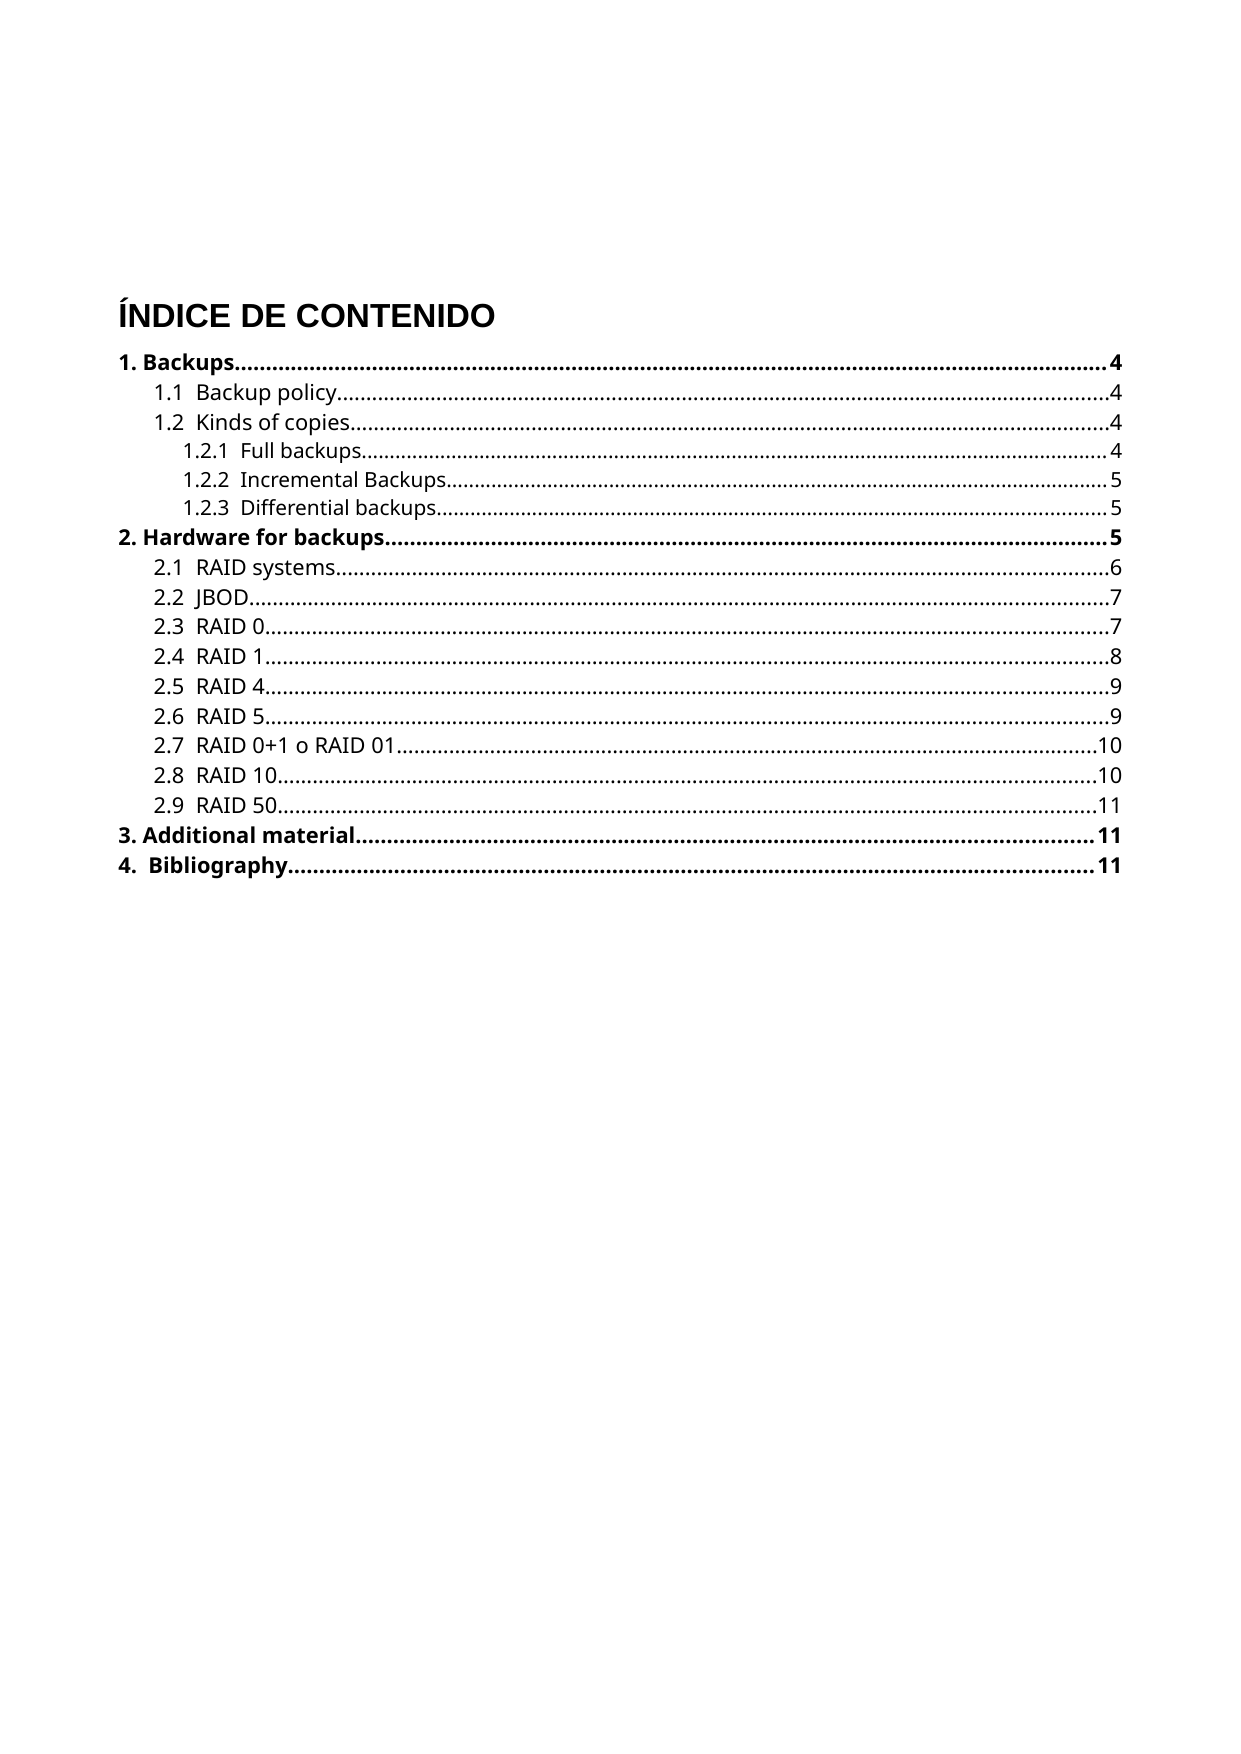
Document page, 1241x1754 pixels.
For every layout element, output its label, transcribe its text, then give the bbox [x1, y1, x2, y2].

text 2.8 RAID 10 10 [148, 760, 1122, 790]
text 1.2 Kinds of copies 4 [148, 407, 1122, 437]
text 4. Bibliography 11 [118, 849, 1122, 879]
text 2.3 RAID 0 7 [148, 611, 1122, 641]
text 2.9 RAID 50 11 [148, 790, 1122, 820]
text 2.1 RAID systems 6 [148, 552, 1122, 581]
text 1.2.3 Differential backups 5 [177, 493, 1122, 522]
text 2.6 RAID 5 9 [148, 701, 1122, 730]
text 2. Hardware for backups 5 [118, 522, 1122, 552]
text 3. Additional material 11 [118, 820, 1122, 849]
text 2.5 RAID 4 9 [148, 671, 1122, 701]
text 2.2 JBOD 7 [148, 581, 1122, 611]
subtitle Índice de contenido [118, 296, 1122, 335]
text 2.4 RAID 1 8 [148, 641, 1122, 671]
text 2.7 RAID 0+1 o RAID 01 10 [148, 730, 1122, 760]
text 1.2.2 Incremental Backups 5 [177, 465, 1122, 493]
text 1.1 Backup policy 4 [148, 377, 1122, 407]
text 1.2.1 Full backups 4 [177, 437, 1122, 465]
text 1. Backups 4 [118, 347, 1122, 377]
